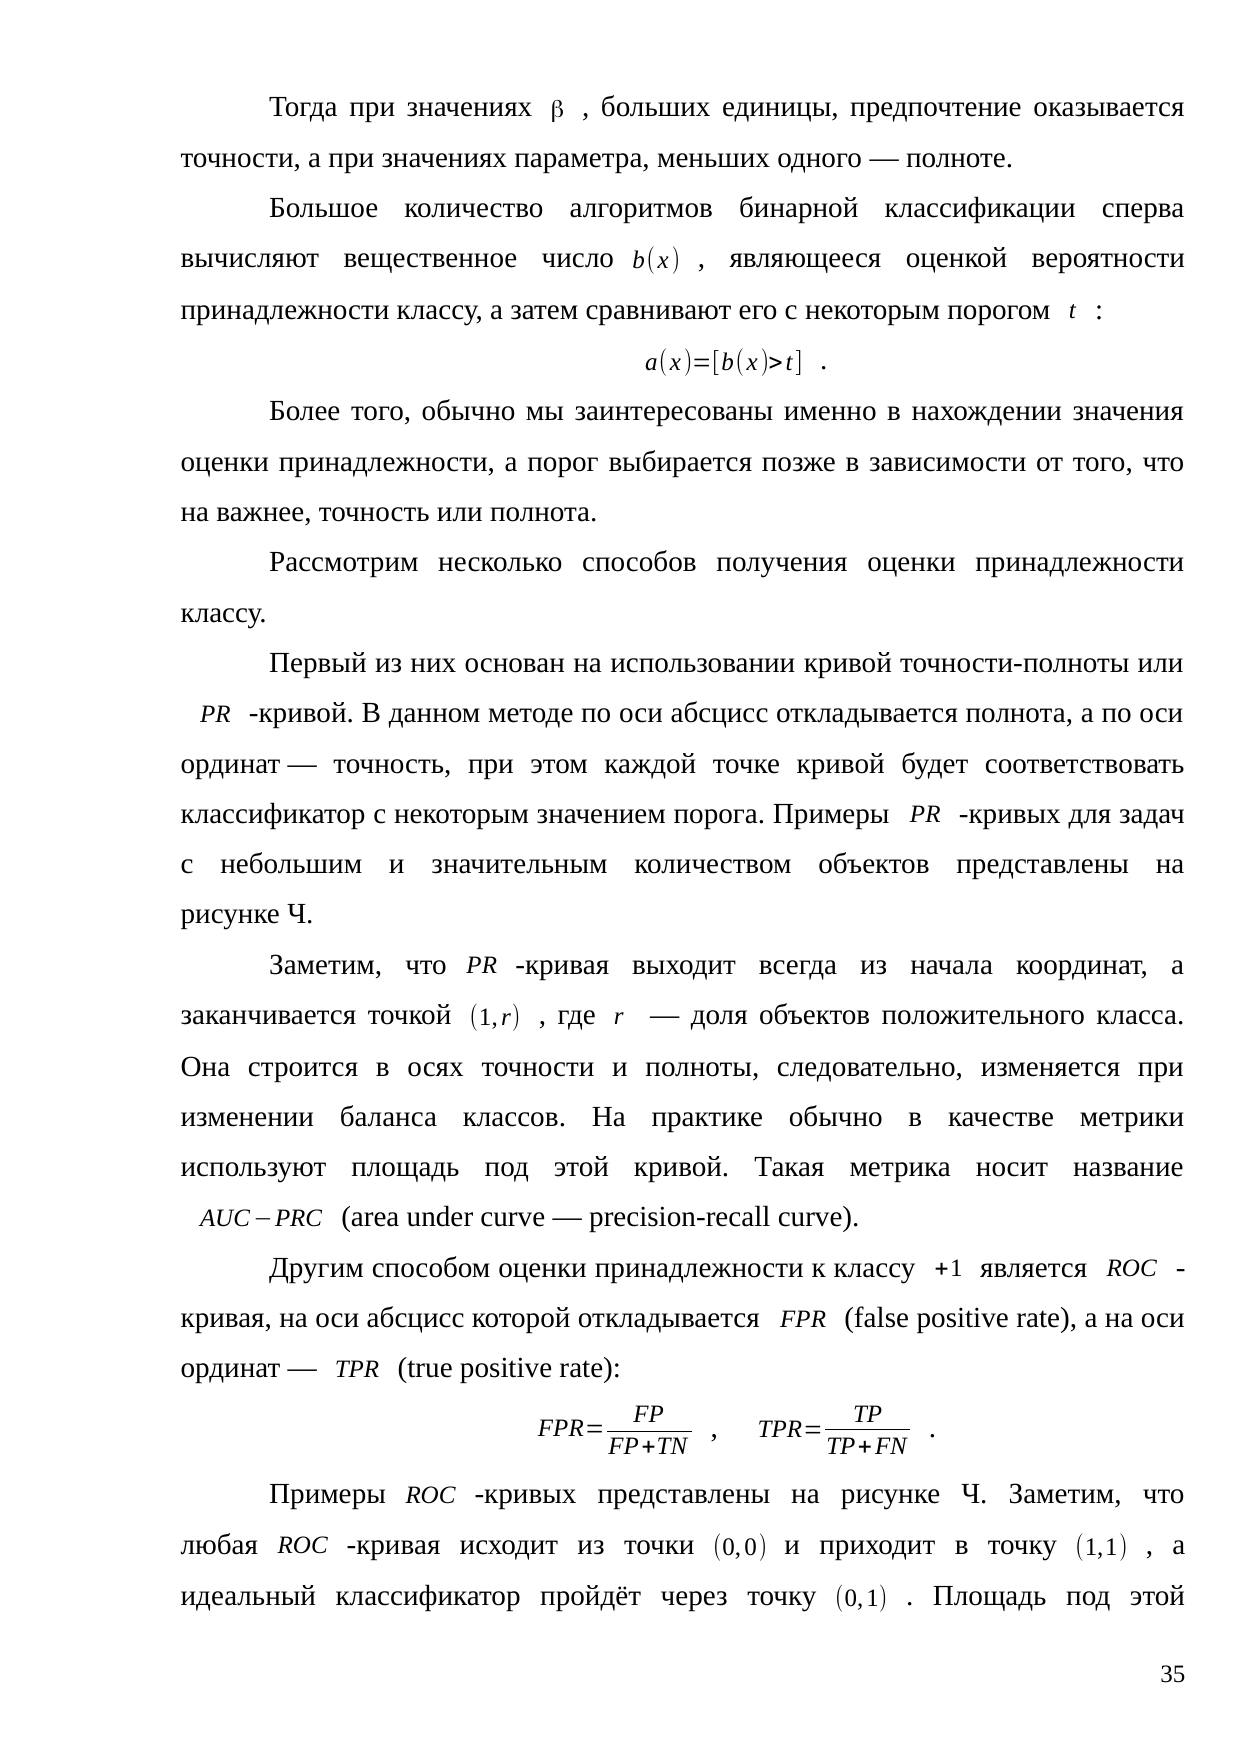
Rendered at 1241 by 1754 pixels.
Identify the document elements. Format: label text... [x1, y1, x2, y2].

text . [180, 342, 1185, 377]
text Тогда при значениях, больших единицы, предпочтение оказывается точности, а при значениях параметра, меньших одного — полноте. [180, 89, 1185, 173]
text Первый из них основан на использовании кривой точности-полноты или-кривой. В данном методе по оси абсцисс откладывается полнота, а по оси ординат — точность, при этом каждой точке кривой будет соответствовать классификатор с некоторым значением порога. Примеры-кривых для задач с небольшим и значительным количеством объектов представлены на рисунке Ч. [180, 645, 1185, 930]
text Заметим, что-кривая выходит всегда из начала координат, а заканчивается точкой, где — доля объектов положительного класса. Она строится в осях точности и полноты, следовательно, изменяется при изменении баланса классов. На практике обычно в качестве метрики используют площадь под этой кривой. Такая метрика носит название(area under curve — precision-recall curve). [180, 947, 1185, 1233]
text Рассмотрим несколько способов получения оценки принадлежности классу. [180, 544, 1185, 628]
text Более того, обычно мы заинтересованы именно в нахождении значения оценки принадлежности, а порог выбирается позже в зависимости от того, что на важнее, точность или полнота. [180, 393, 1185, 528]
text , . [180, 1401, 1185, 1460]
text Примеры-кривых представлены на рисунке Ч. Заметим, что любая-кривая исходит из точкии приходит в точку, а идеальный классификатор пройдёт через точку. Площадь под этой кривой характеризует оценку вероятности того, что при случайном выборе объектов двух классов, положительный объект получит большую оценку принадлежности к положительному классу, чем отрицательный. Заметим также, что при изменении баланса классов и неизменных свойствах объектов величина данной метрики не изменяется. [180, 1477, 1185, 1613]
text Большое количество алгоритмов бинарной классификации сперва вычисляют вещественное число, являющееся оценкой вероятности принадлежности классу, а затем сравнивают его с некоторым порогом: [180, 190, 1185, 325]
text Другим способом оценки принадлежности к классуявляется-кривая, на оси абсциcc которой откладывается(false positive rate), а на оси ординат —(true positive rate): [180, 1250, 1185, 1384]
